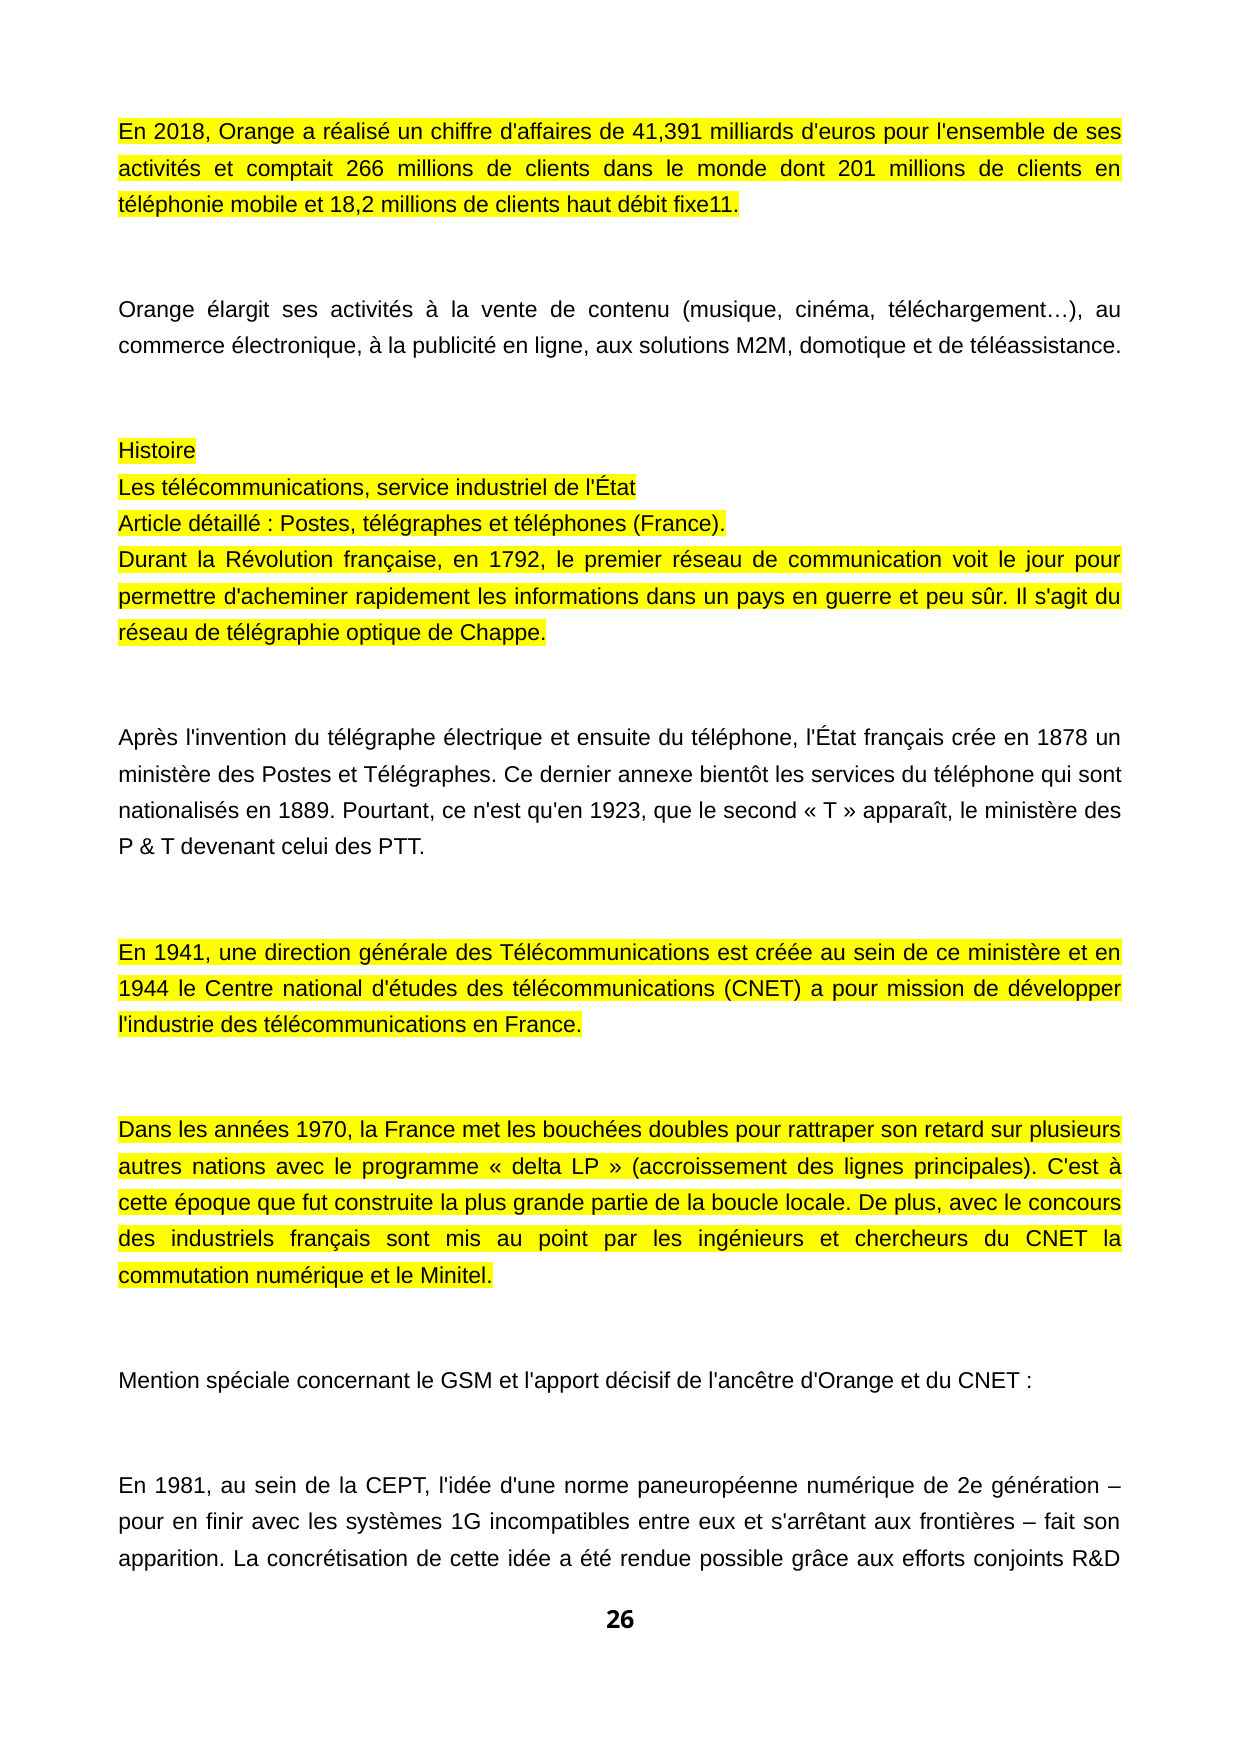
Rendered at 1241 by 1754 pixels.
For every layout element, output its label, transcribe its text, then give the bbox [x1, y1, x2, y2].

text Dans les années 1970, la France met les bouchées doubles pour rattraper son retard sur plusieurs autres nations avec le programme « delta LP » (accroissement des lignes principales). C'est à cette époque que fut construite la plus grande partie de la boucle locale. De plus, avec le concours des industriels français sont mis au point par les ingénieurs et chercheurs du CNET la commutation numérique et le Minitel. [118, 1116, 1122, 1288]
text Orange élargit ses activités à la vente de contenu (musique, cinéma, téléchargement…), au commerce électronique, à la publicité en ligne, aux solutions M2M, domotique et de téléassistance. [118, 296, 1122, 359]
text Article détaillé : Postes, télégraphes et téléphones (France). [118, 510, 1122, 536]
text En 2018, Orange a réalisé un chiffre d'affaires de 41,391 milliards d'euros pour l'ensemble de ses activités et comptait 266 millions de clients dans le monde dont 201 millions de clients en téléphonie mobile et 18,2 millions de clients haut débit fixe11. [118, 118, 1122, 217]
text Les télécommunications, service industriel de l'État [118, 474, 1122, 500]
text En 1981, au sein de la CEPT, l'idée d'une norme paneuropéenne numérique de 2e génération – pour en finir avec les systèmes 1G incompatibles entre eux et s'arrêtant aux frontières – fait son apparition. La concrétisation de cette idée a été rendue possible grâce aux efforts conjoints R&D [118, 1472, 1122, 1571]
text Mention spéciale concernant le GSM et l'apport décisif de l'ancêtre d'Orange et du CNET : [118, 1367, 1122, 1393]
text Après l'invention du télégraphe électrique et ensuite du téléphone, l'État français crée en 1878 un ministère des Postes et Télégraphes. Ce dernier annexe bientôt les services du téléphone qui sont nationalisés en 1889. Pourtant, ce n'est qu'en 1923, que le second « T » apparaît, le ministère des P & T devenant celui des PTT. [118, 724, 1122, 860]
text En 1941, une direction générale des Télécommunications est créée au sein de ce ministère et en 1944 le Centre national d'études des télécommunications (CNET) a pour mission de développer l'industrie des télécommunications en France. [118, 938, 1122, 1037]
text Histoire [118, 437, 1122, 464]
text Durant la Révolution française, en 1792, le premier réseau de communication voit le jour pour permettre d'acheminer rapidement les informations dans un pays en guerre et peu sûr. Il s'agit du réseau de télégraphie optique de Chappe. [118, 546, 1122, 646]
